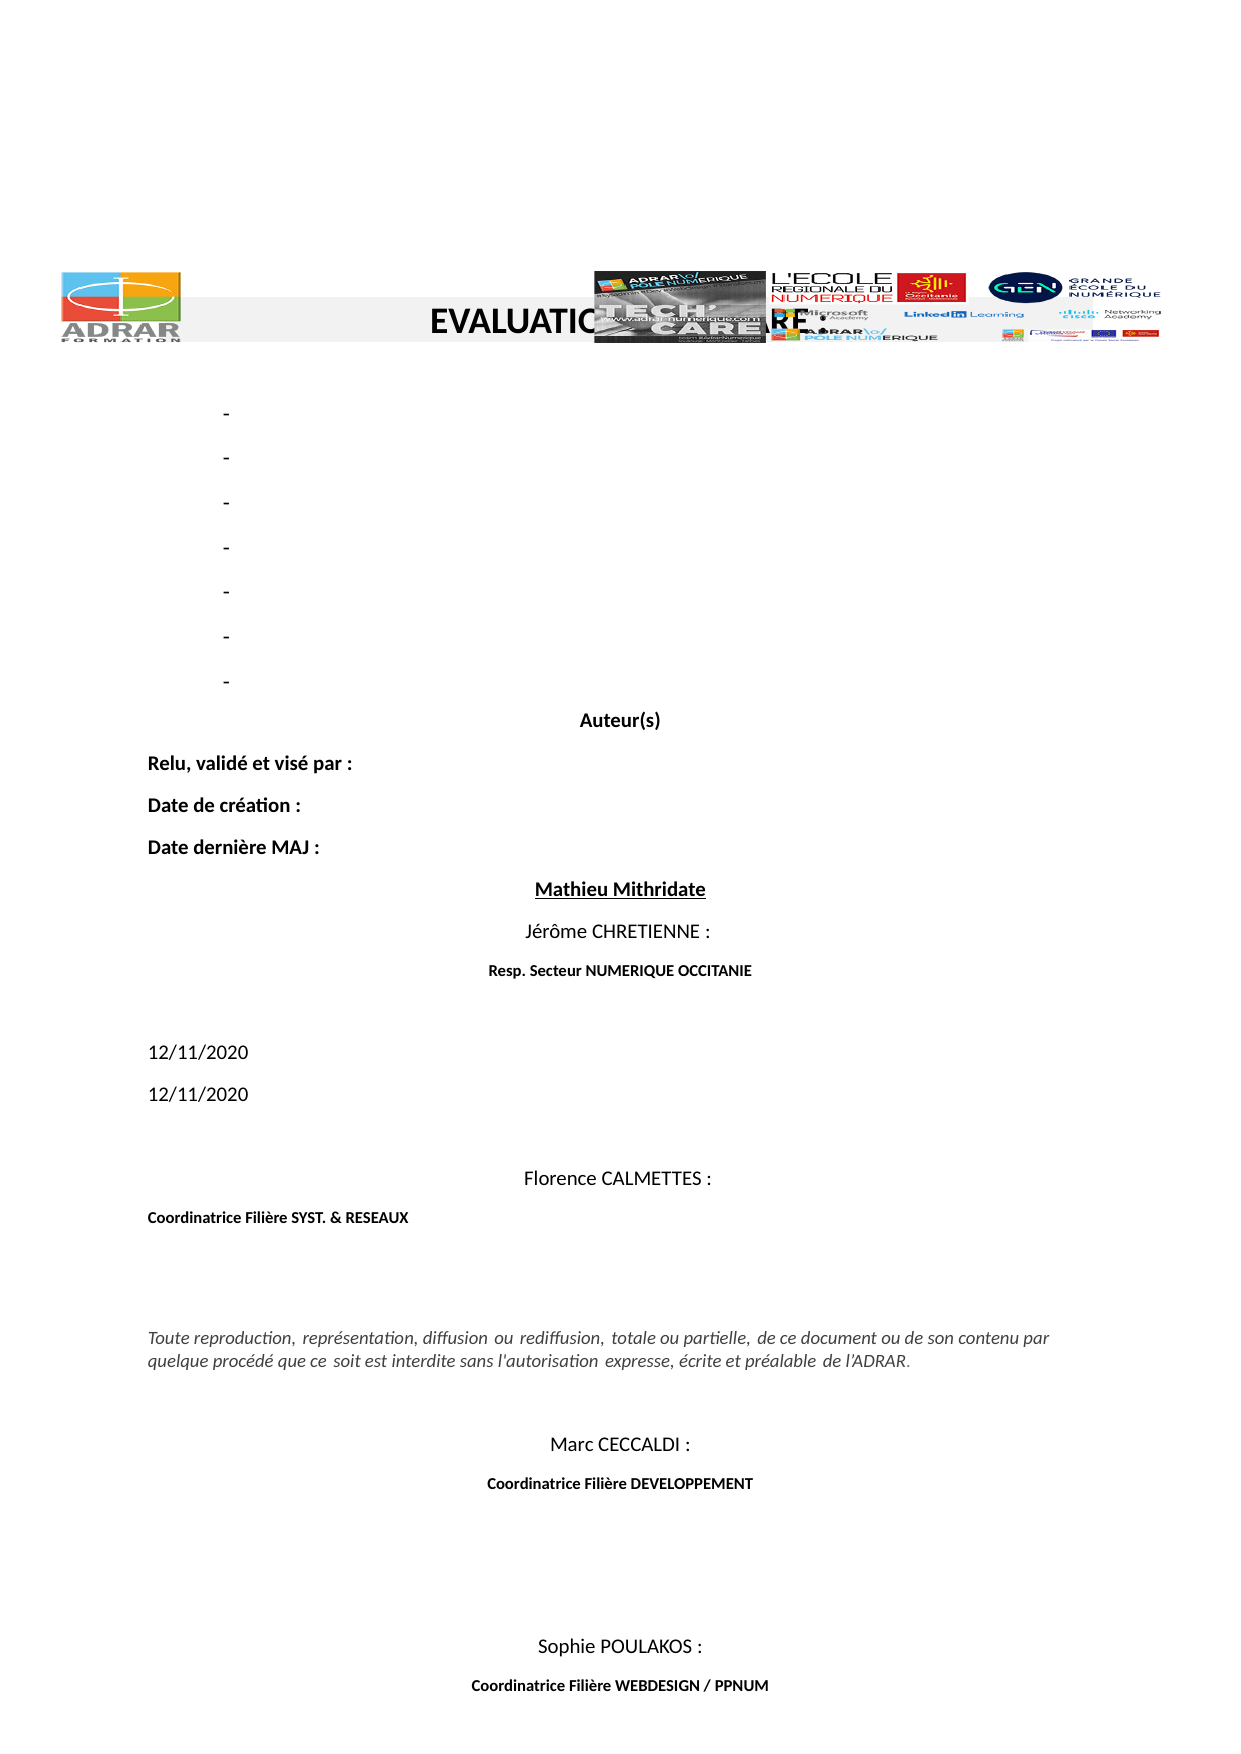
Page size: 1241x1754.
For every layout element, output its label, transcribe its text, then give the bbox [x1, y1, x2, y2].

picture [61, 271, 183, 343]
picture [594, 271, 1166, 343]
text - [223, 399, 1093, 427]
text - [223, 488, 1093, 516]
text - [223, 577, 1093, 606]
text - [223, 443, 1093, 471]
text - [223, 533, 1093, 561]
text - [223, 622, 1093, 650]
text - [223, 667, 1093, 695]
